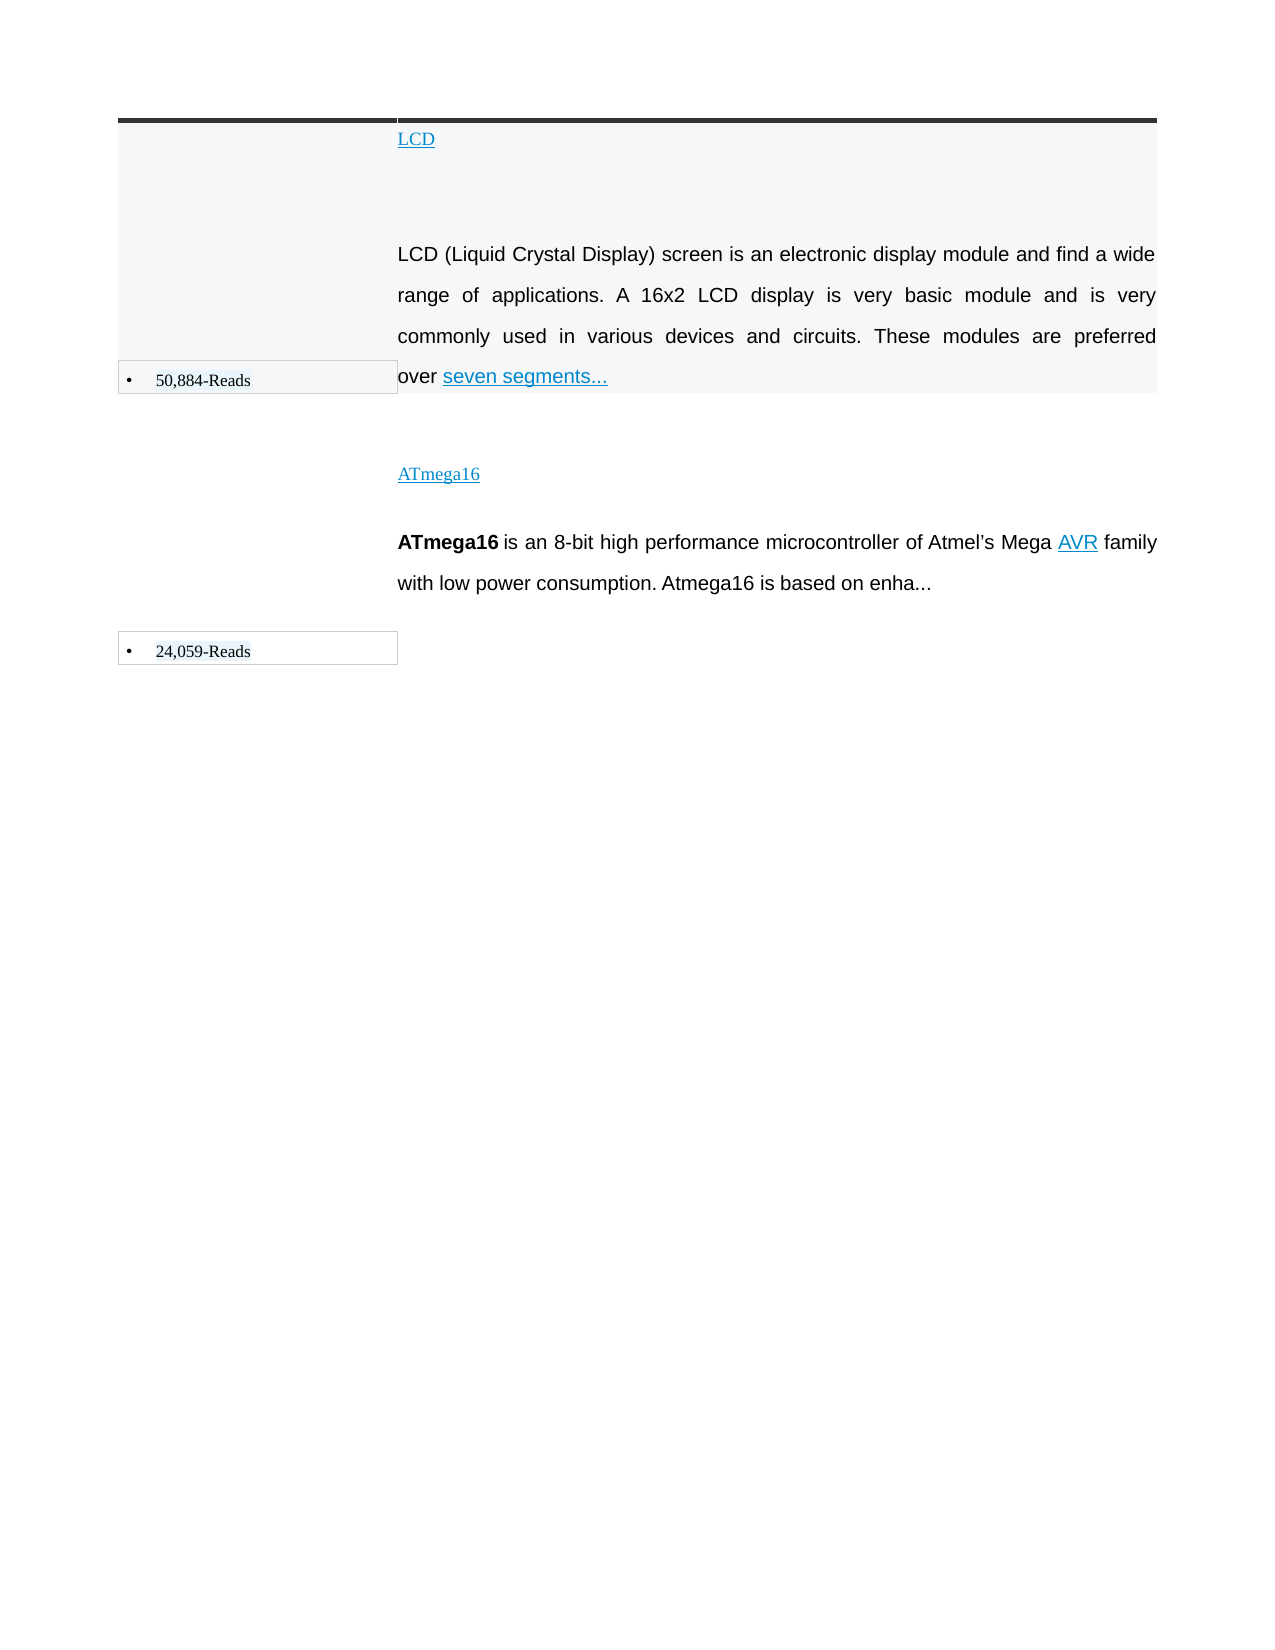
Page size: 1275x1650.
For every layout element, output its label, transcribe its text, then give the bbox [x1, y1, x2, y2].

table_cell [118, 394, 397, 631]
table_header [118, 118, 397, 123]
table_cell [118, 123, 397, 360]
table_cell ATmega16 ATmega16 is an 8-bit high performance microcontroller of Atmel’s Mega AVR family with low power consumption. Atmega16 is based on enha... [398, 394, 1157, 664]
table_cell LCD LCD (Liquid Crystal Display) screen is an electronic display module and find a wide range of applications. A 16x2 LCD display is very basic module and is very commonly used in various devices and circuits. These modules are preferred over seven segments... [398, 123, 1157, 393]
table_cell 50,884-Reads [119, 361, 397, 393]
table_header [398, 118, 1157, 123]
table_cell 24,059-Reads [119, 632, 397, 664]
